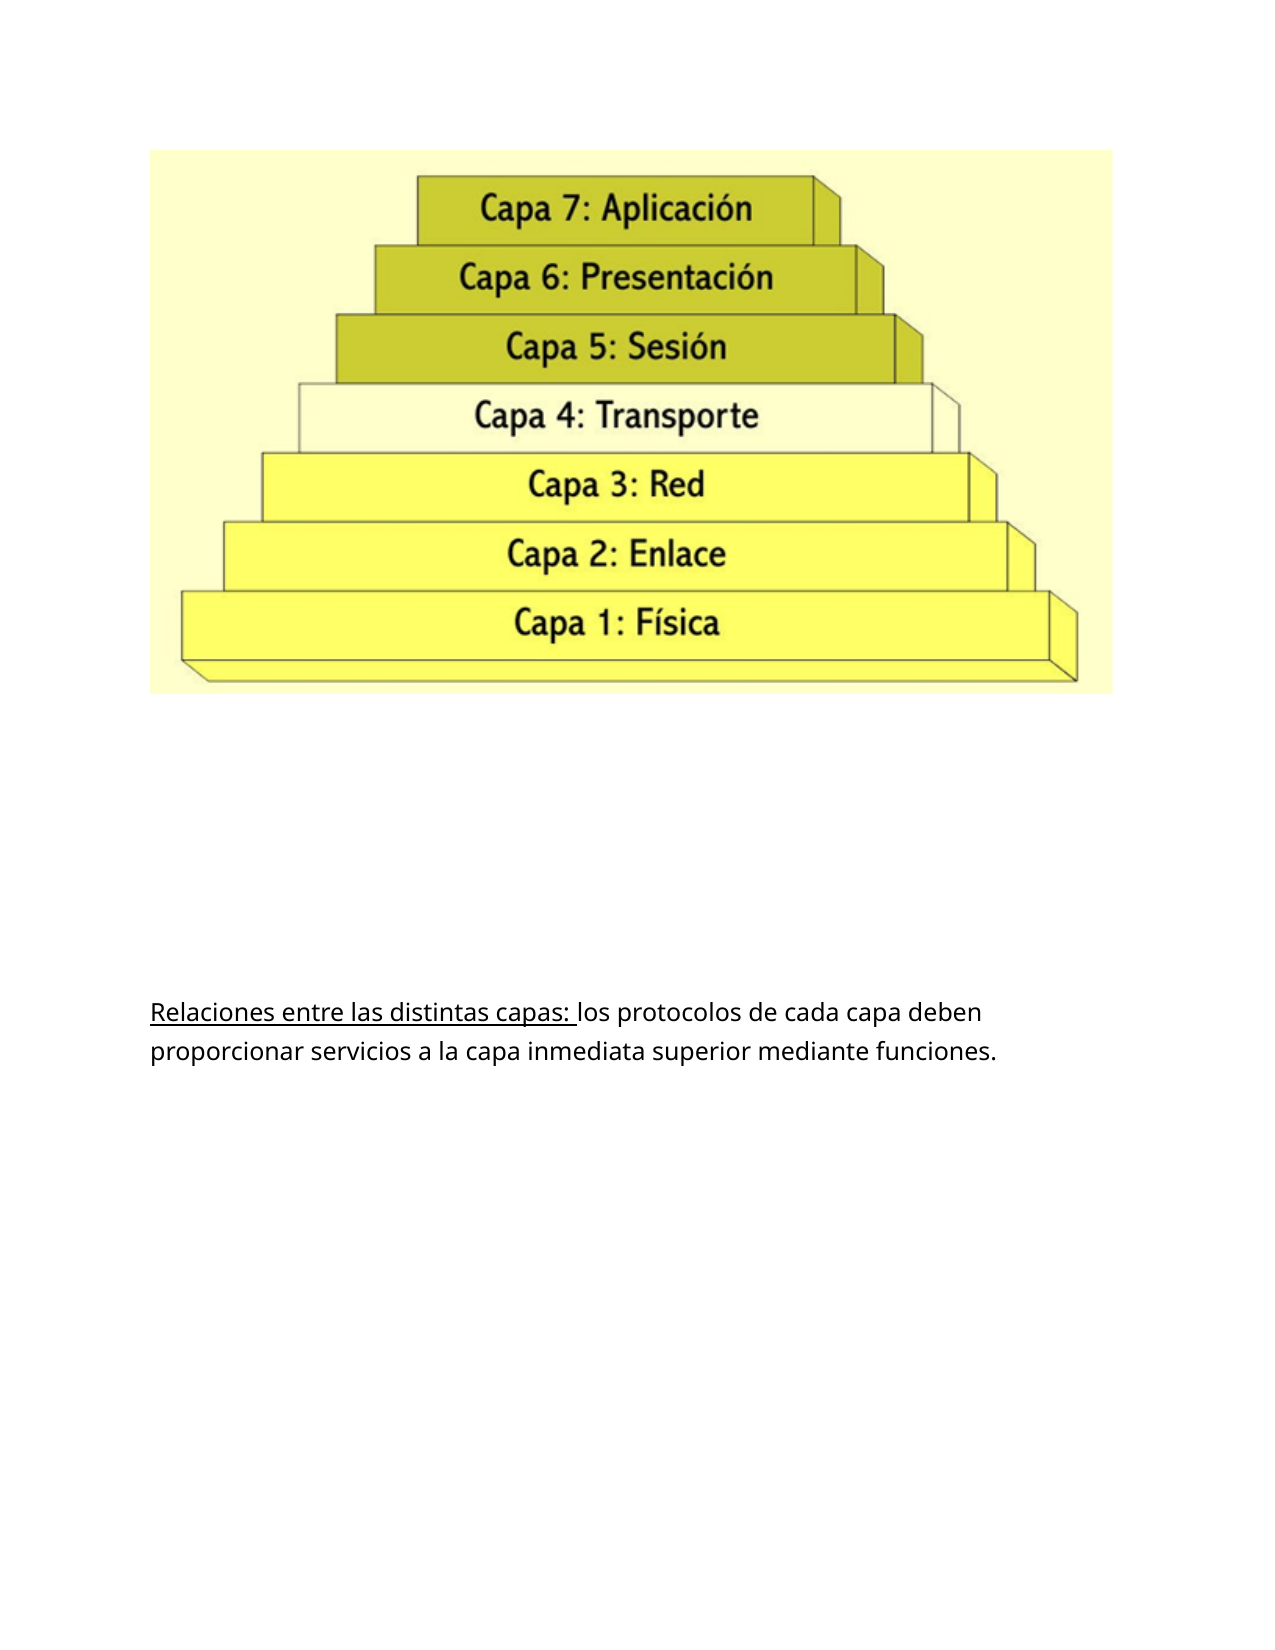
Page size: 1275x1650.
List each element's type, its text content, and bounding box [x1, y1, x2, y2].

text Relaciones entre las distintas capas: los protocolos de cada capa deben proporcionar servicios a la capa inmediata superior mediante funciones. [150, 995, 1125, 1068]
